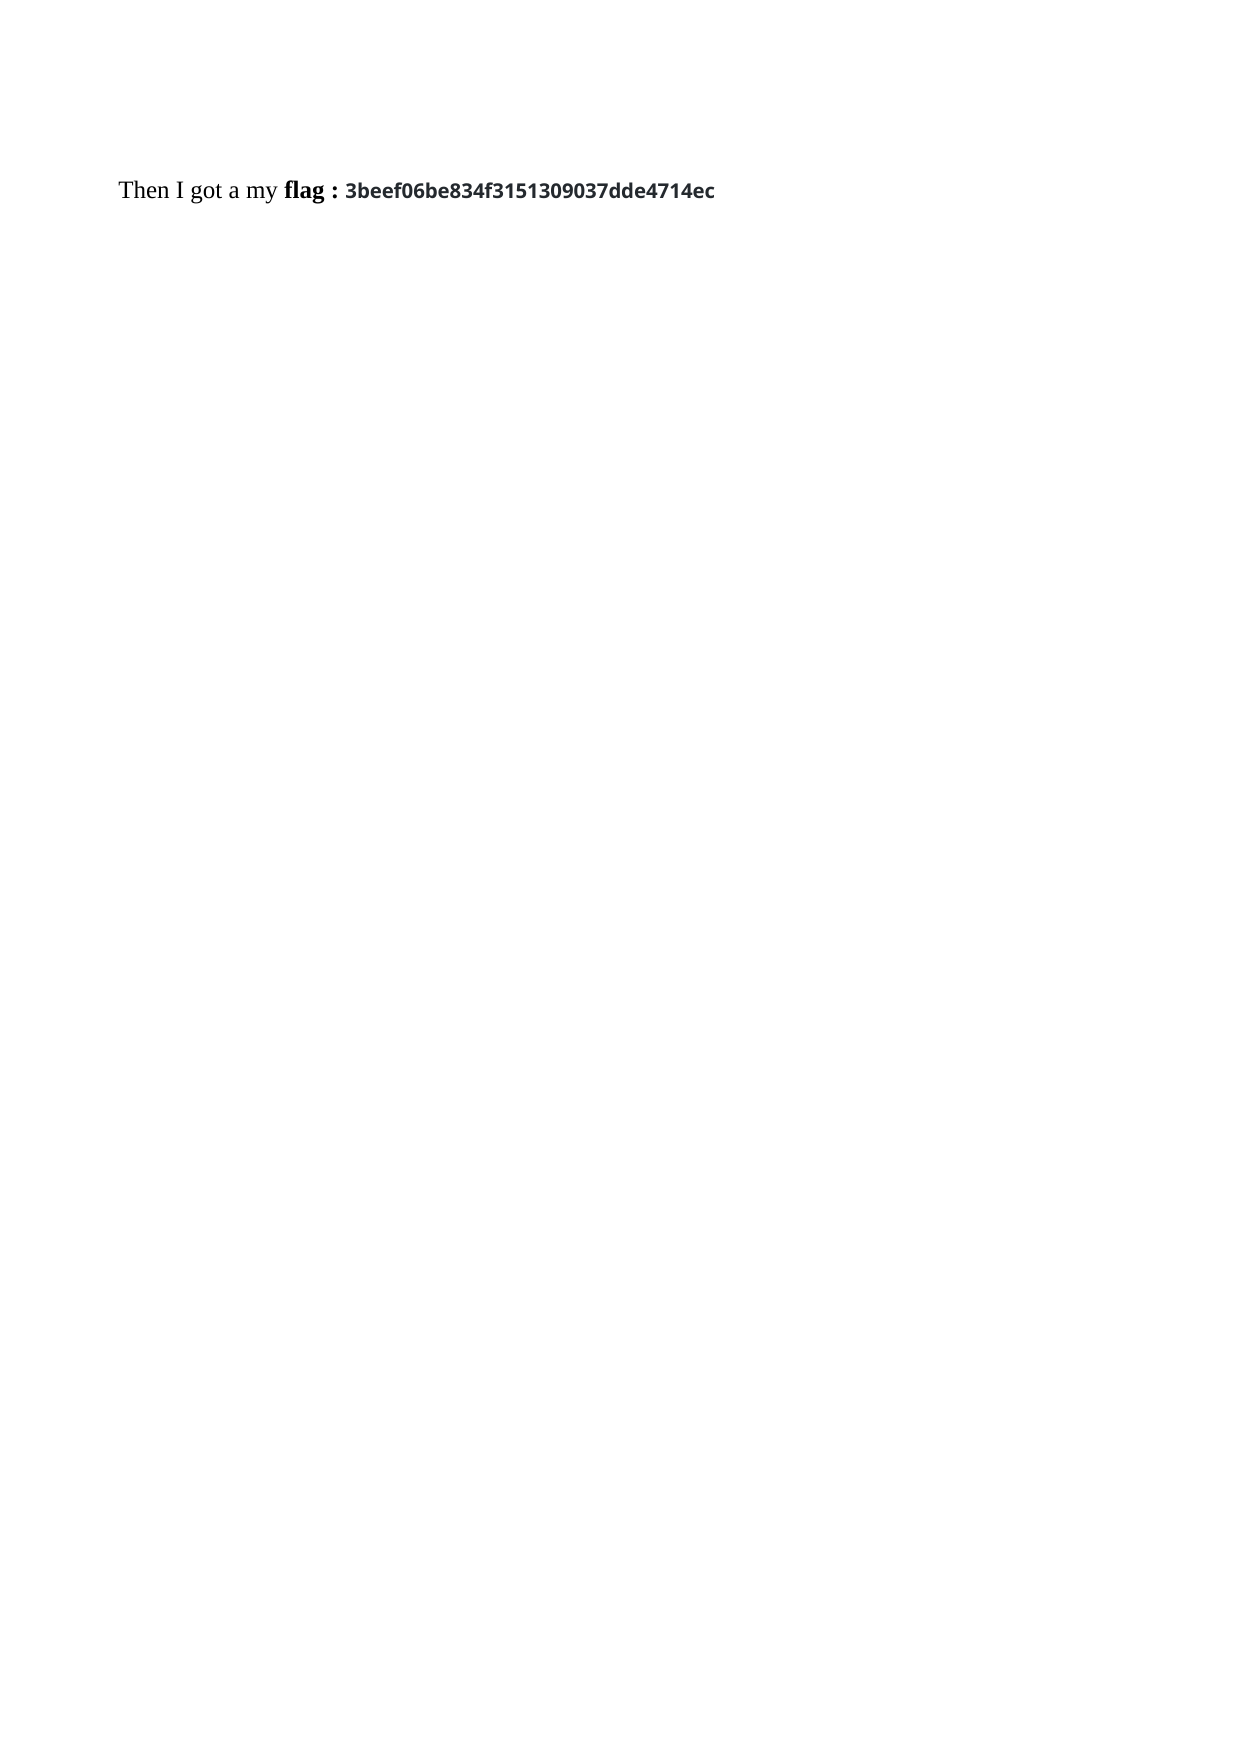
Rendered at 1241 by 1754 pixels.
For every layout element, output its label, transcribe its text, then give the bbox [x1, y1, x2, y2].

text Then I got a my flag : 3beef06be834f3151309037dde4714ec [118, 176, 1122, 205]
